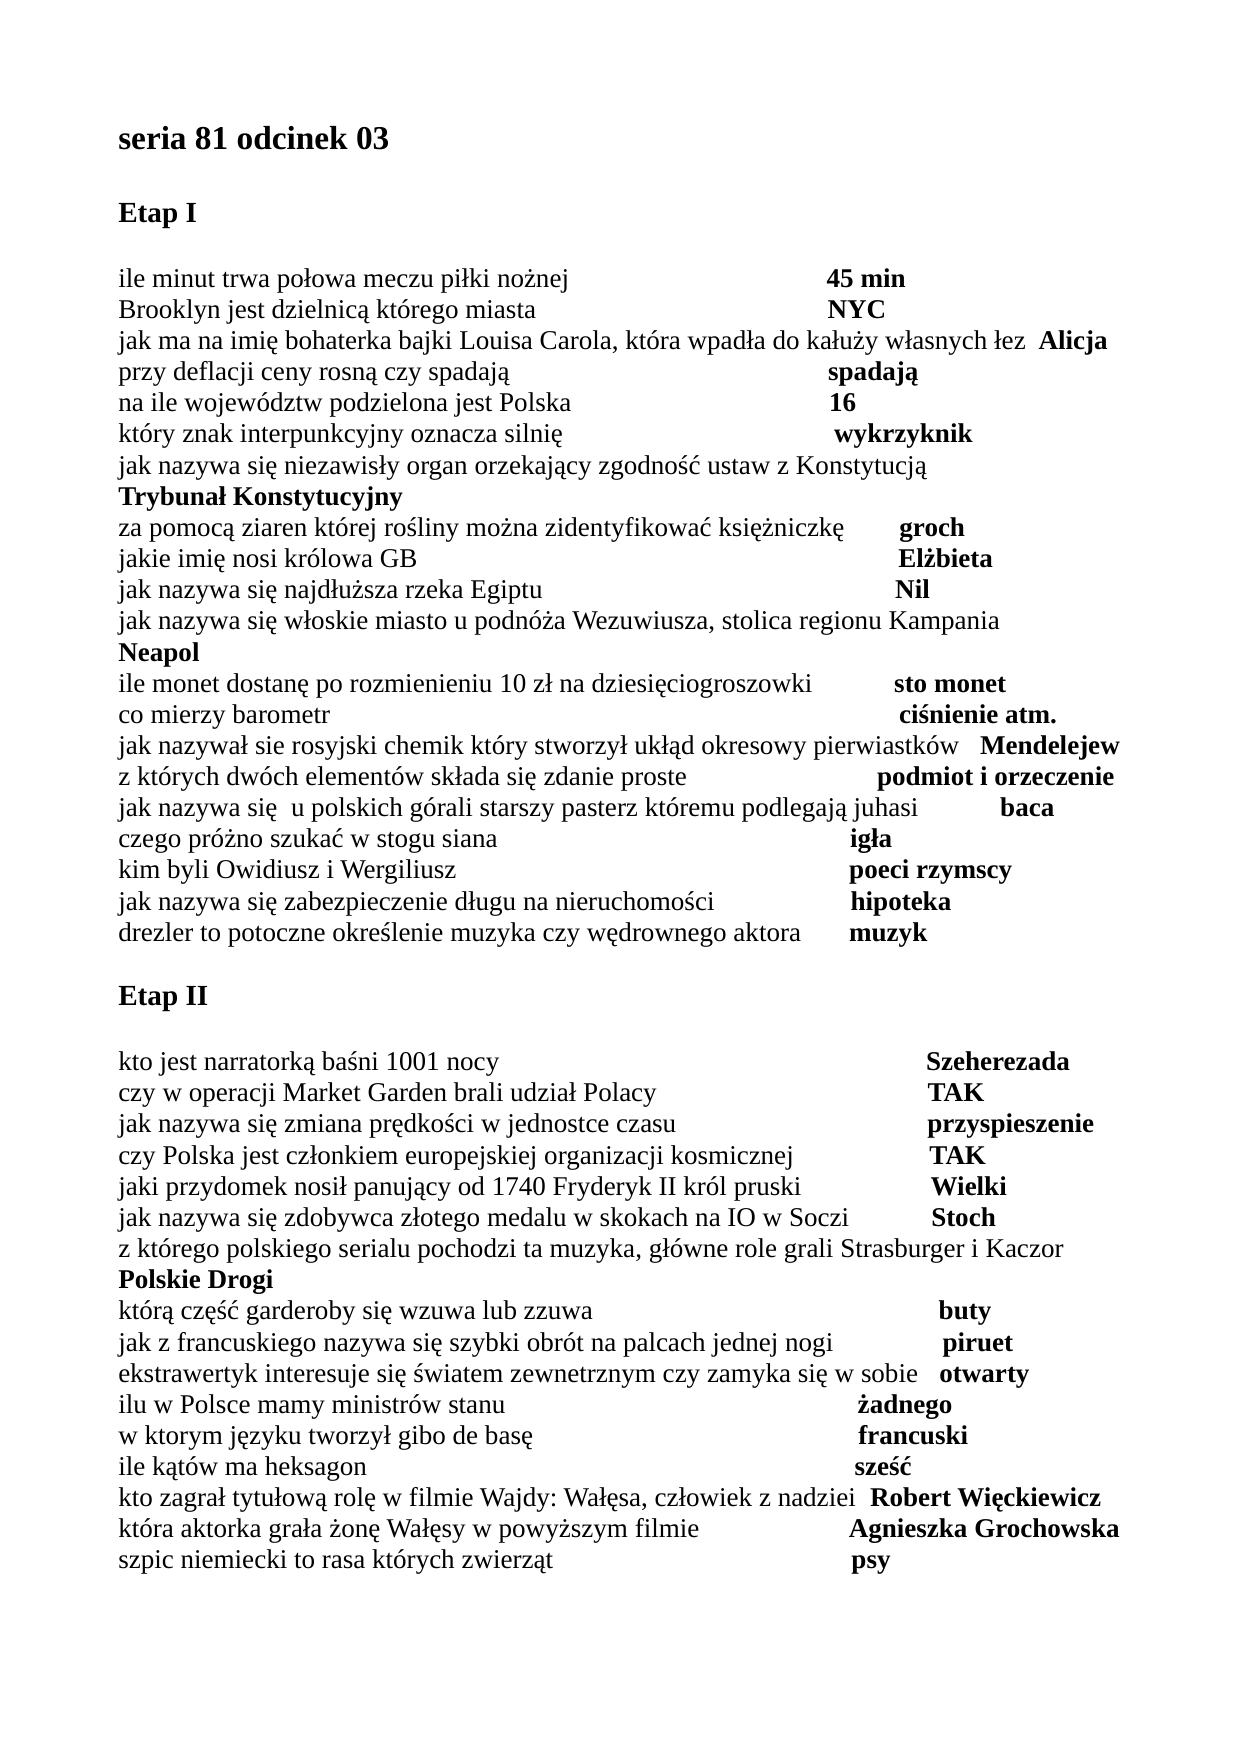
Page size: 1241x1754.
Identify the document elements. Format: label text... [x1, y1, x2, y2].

text Trybunał Konstytucyjny [118, 480, 1122, 511]
text jak z francuskiego nazywa się szybki obrót na palcach jednej nogi piruet [118, 1326, 1122, 1357]
text jak nazywa się włoskie miasto u podnóża Wezuwiusza, stolica regionu Kampania Neapol [118, 604, 1122, 667]
text z których dwóch elementów składa się zdanie proste podmiot i orzeczenie [118, 760, 1122, 791]
text jak nazywa się u polskich górali starszy pasterz któremu podlegają juhasi baca [118, 791, 1122, 822]
text jak ma na imię bohaterka bajki Louisa Carola, która wpadła do kałuży własnych łez Alicja [118, 324, 1122, 355]
text kto jest narratorką baśni 1001 nocy Szeherezada [118, 1045, 1122, 1076]
text jak nazywa się zmiana prędkości w jednostce czasu przyspieszenie [118, 1108, 1122, 1139]
text ilu w Polsce mamy ministrów stanu żadnego [118, 1388, 1122, 1419]
text w ktorym języku tworzył gibo de basę francuski [118, 1419, 1122, 1450]
text czy w operacji Market Garden brali udział Polacy TAK [118, 1076, 1122, 1108]
text jaki przydomek nosił panujący od 1740 Fryderyk II król pruski Wielki [118, 1170, 1122, 1201]
text ile monet dostanę po rozmienieniu 10 zł na dziesięciogroszowki sto monet [118, 667, 1122, 698]
text który znak interpunkcyjny oznacza silnię wykrzyknik [118, 418, 1122, 449]
text na ile województw podzielona jest Polska 16 [118, 386, 1122, 418]
text czy Polska jest członkiem europejskiej organizacji kosmicznej TAK [118, 1139, 1122, 1170]
text z którego polskiego serialu pochodzi ta muzyka, główne role grali Strasburger i Kaczor [118, 1232, 1122, 1263]
text ile kątów ma heksagon sześć [118, 1450, 1122, 1481]
text szpic niemiecki to rasa których zwierząt psy [118, 1544, 1122, 1575]
text za pomocą ziaren której rośliny można zidentyfikować księżniczkę groch [118, 511, 1122, 542]
text Polskie Drogi [118, 1263, 1122, 1294]
text Etap I [118, 195, 1122, 228]
text która aktorka grała żonę Wałęsy w powyższym filmie Agnieszka Grochowska [118, 1512, 1122, 1544]
text Brooklyn jest dzielnicą którego miasta NYC [118, 293, 1122, 324]
text jak nazywa się zdobywca złotego medalu w skokach na IO w Soczi Stoch [118, 1201, 1122, 1232]
text czego próżno szukać w stogu siana igła [118, 822, 1122, 854]
text Etap II [118, 978, 1122, 1012]
text jak nazywa się najdłuższa rzeka Egiptu Nil [118, 573, 1122, 604]
text którą część garderoby się wzuwa lub zzuwa buty [118, 1294, 1122, 1326]
text jak nazywał sie rosyjski chemik który stworzył ukłąd okresowy pierwiastków Mendelejew [118, 729, 1122, 760]
text kto zagrał tytułową rolę w filmie Wajdy: Wałęsa, człowiek z nadziei Robert Więckiewicz [118, 1481, 1122, 1512]
text jakie imię nosi królowa GB Elżbieta [118, 542, 1122, 573]
text jak nazywa się niezawisły organ orzekający zgodność ustaw z Konstytucją [118, 449, 1122, 480]
text drezler to potoczne określenie muzyka czy wędrownego aktora muzyk [118, 916, 1122, 947]
text ekstrawertyk interesuje się światem zewnetrznym czy zamyka się w sobie otwarty [118, 1357, 1122, 1388]
text jak nazywa się zabezpieczenie długu na nieruchomości hipoteka [118, 885, 1122, 916]
text kim byli Owidiusz i Wergiliusz poeci rzymscy [118, 854, 1122, 885]
text przy deflacji ceny rosną czy spadają spadają [118, 355, 1122, 386]
text co mierzy barometr ciśnienie atm. [118, 698, 1122, 729]
text ile minut trwa połowa meczu piłki nożnej 45 min [118, 262, 1122, 293]
text seria 81 odcinek 03 [118, 118, 1122, 156]
